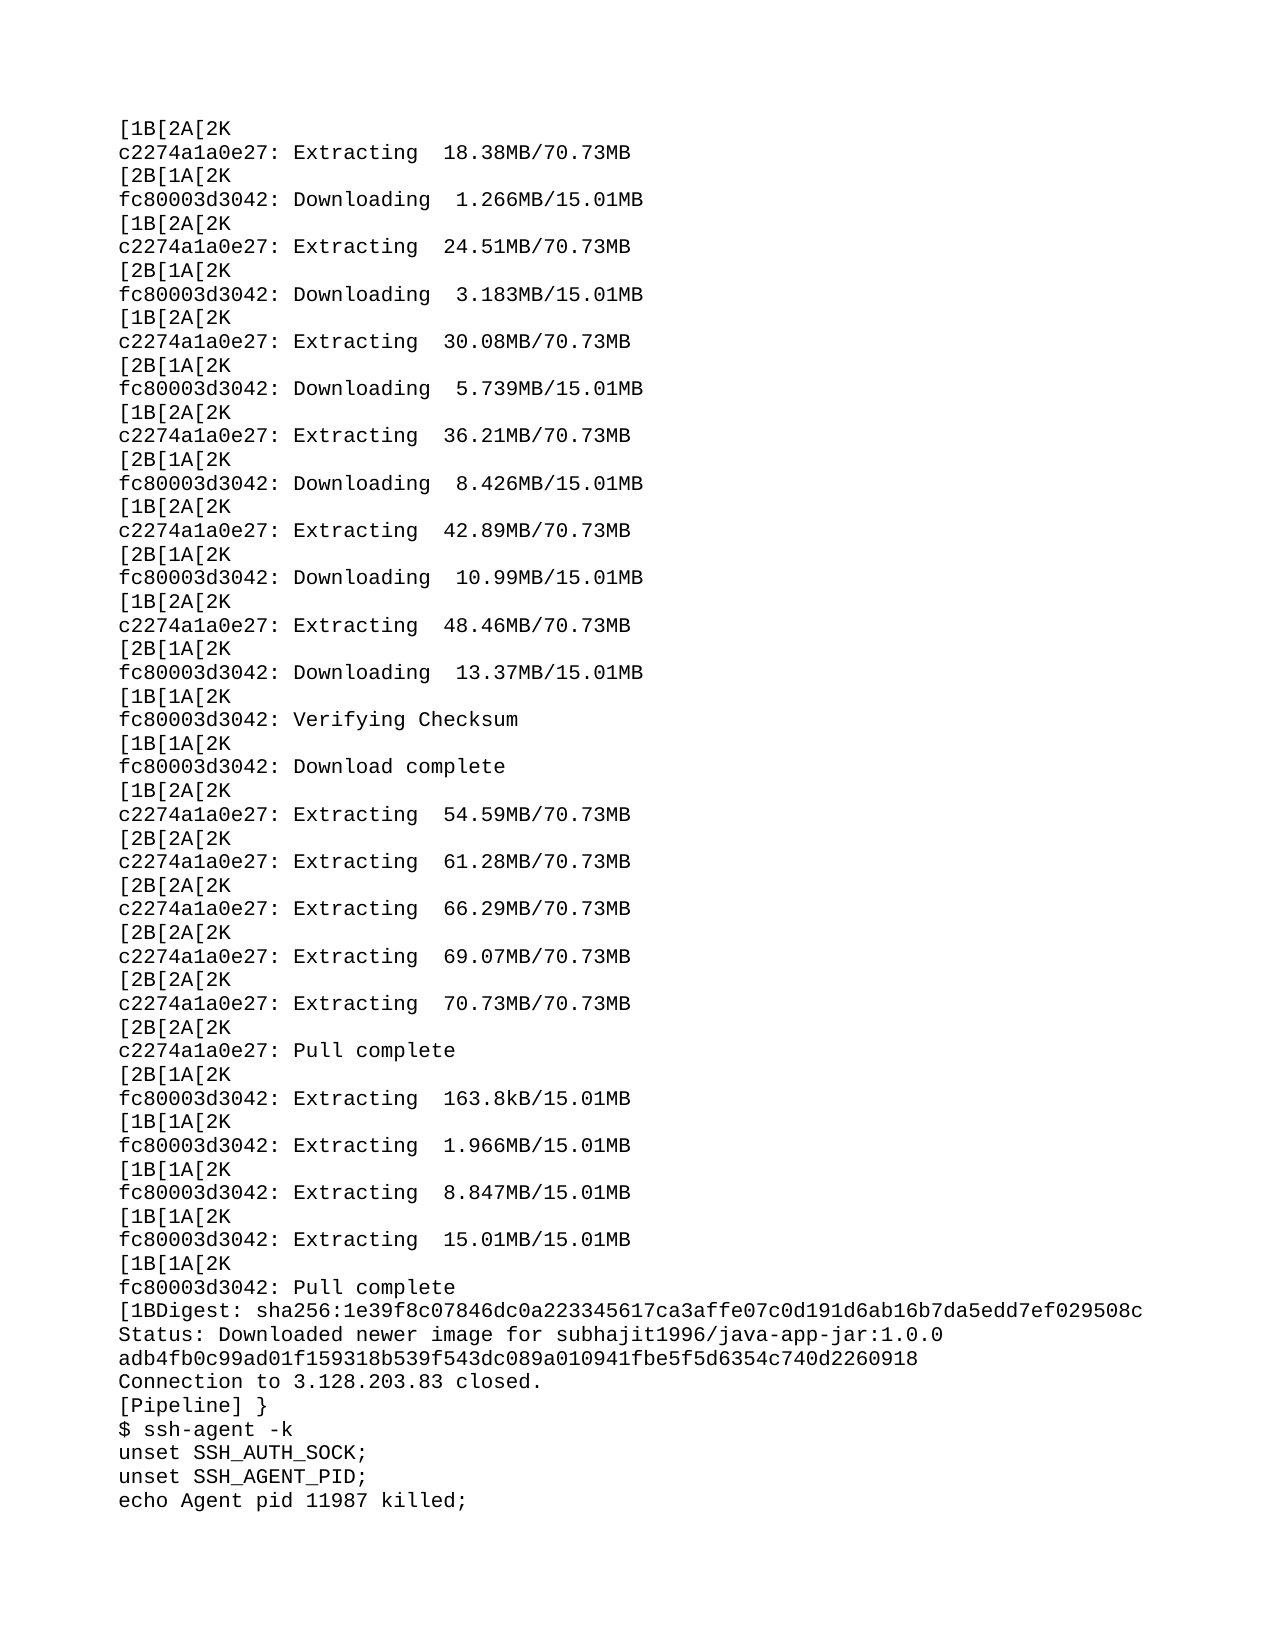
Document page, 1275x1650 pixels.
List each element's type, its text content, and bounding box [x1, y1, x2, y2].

text [1B[2A[2K [118, 496, 1157, 520]
text [2B[1A[2K [118, 260, 1157, 284]
text [1B[1A[2K [118, 1253, 1157, 1277]
text fc80003d3042: Extracting 8.847MB/15.01MB [118, 1182, 1157, 1206]
text fc80003d3042: Extracting 163.8kB/15.01MB [118, 1088, 1157, 1111]
text [2B[2A[2K [118, 1017, 1157, 1040]
text fc80003d3042: Extracting 15.01MB/15.01MB [118, 1229, 1157, 1253]
text [1B[2A[2K [118, 780, 1157, 804]
text [2B[2A[2K [118, 922, 1157, 946]
text c2274a1a0e27: Extracting 61.28MB/70.73MB [118, 851, 1157, 875]
text unset SSH_AUTH_SOCK; [118, 1442, 1157, 1466]
text [2B[1A[2K [118, 449, 1157, 473]
text c2274a1a0e27: Extracting 24.51MB/70.73MB [118, 236, 1157, 260]
text [1B[1A[2K [118, 1158, 1157, 1182]
text [1B[1A[2K [118, 733, 1157, 757]
text c2274a1a0e27: Extracting 18.38MB/70.73MB [118, 142, 1157, 165]
text c2274a1a0e27: Extracting 66.29MB/70.73MB [118, 898, 1157, 922]
text c2274a1a0e27: Extracting 48.46MB/70.73MB [118, 615, 1157, 638]
text [1B[2A[2K [118, 307, 1157, 331]
text c2274a1a0e27: Extracting 36.21MB/70.73MB [118, 426, 1157, 449]
text [2B[1A[2K [118, 354, 1157, 378]
text fc80003d3042: Downloading 10.99MB/15.01MB [118, 567, 1157, 591]
text unset SSH_AGENT_PID; [118, 1466, 1157, 1489]
text fc80003d3042: Downloading 5.739MB/15.01MB [118, 378, 1157, 402]
text [1B[2A[2K [118, 118, 1157, 142]
text [Pipeline] } [118, 1395, 1157, 1419]
text [1B[2A[2K [118, 213, 1157, 236]
text $ ssh-agent -k [118, 1419, 1157, 1442]
text [2B[1A[2K [118, 1064, 1157, 1088]
text [2B[1A[2K [118, 165, 1157, 189]
text [2B[1A[2K [118, 638, 1157, 662]
text c2274a1a0e27: Extracting 30.08MB/70.73MB [118, 331, 1157, 354]
text fc80003d3042: Downloading 8.426MB/15.01MB [118, 473, 1157, 496]
text fc80003d3042: Downloading 1.266MB/15.01MB [118, 189, 1157, 213]
text c2274a1a0e27: Extracting 42.89MB/70.73MB [118, 520, 1157, 544]
text [1B[2A[2K [118, 591, 1157, 615]
text fc80003d3042: Downloading 13.37MB/15.01MB [118, 662, 1157, 686]
text [1B[1A[2K [118, 686, 1157, 709]
text [1B[1A[2K [118, 1206, 1157, 1229]
text [1B[2A[2K [118, 402, 1157, 426]
text c2274a1a0e27: Extracting 70.73MB/70.73MB [118, 993, 1157, 1017]
text [2B[2A[2K [118, 827, 1157, 851]
text fc80003d3042: Pull complete [118, 1277, 1157, 1300]
text echo Agent pid 11987 killed; [118, 1489, 1157, 1513]
text Connection to 3.128.203.83 closed. [118, 1371, 1157, 1395]
text c2274a1a0e27: Pull complete [118, 1040, 1157, 1064]
text fc80003d3042: Verifying Checksum [118, 709, 1157, 733]
text fc80003d3042: Download complete [118, 757, 1157, 780]
text Status: Downloaded newer image for subhajit1996/java-app-jar:1.0.0 [118, 1324, 1157, 1348]
text fc80003d3042: Downloading 3.183MB/15.01MB [118, 284, 1157, 307]
text [1BDigest: sha256:1e39f8c07846dc0a223345617ca3affe07c0d191d6ab16b7da5edd7ef029508c [118, 1300, 1157, 1324]
text fc80003d3042: Extracting 1.966MB/15.01MB [118, 1135, 1157, 1158]
text c2274a1a0e27: Extracting 69.07MB/70.73MB [118, 946, 1157, 969]
text adb4fb0c99ad01f159318b539f543dc089a010941fbe5f5d6354c740d2260918 [118, 1348, 1157, 1371]
text [2B[2A[2K [118, 875, 1157, 898]
text c2274a1a0e27: Extracting 54.59MB/70.73MB [118, 804, 1157, 827]
text [2B[1A[2K [118, 544, 1157, 567]
text [2B[2A[2K [118, 969, 1157, 993]
text [1B[1A[2K [118, 1111, 1157, 1135]
